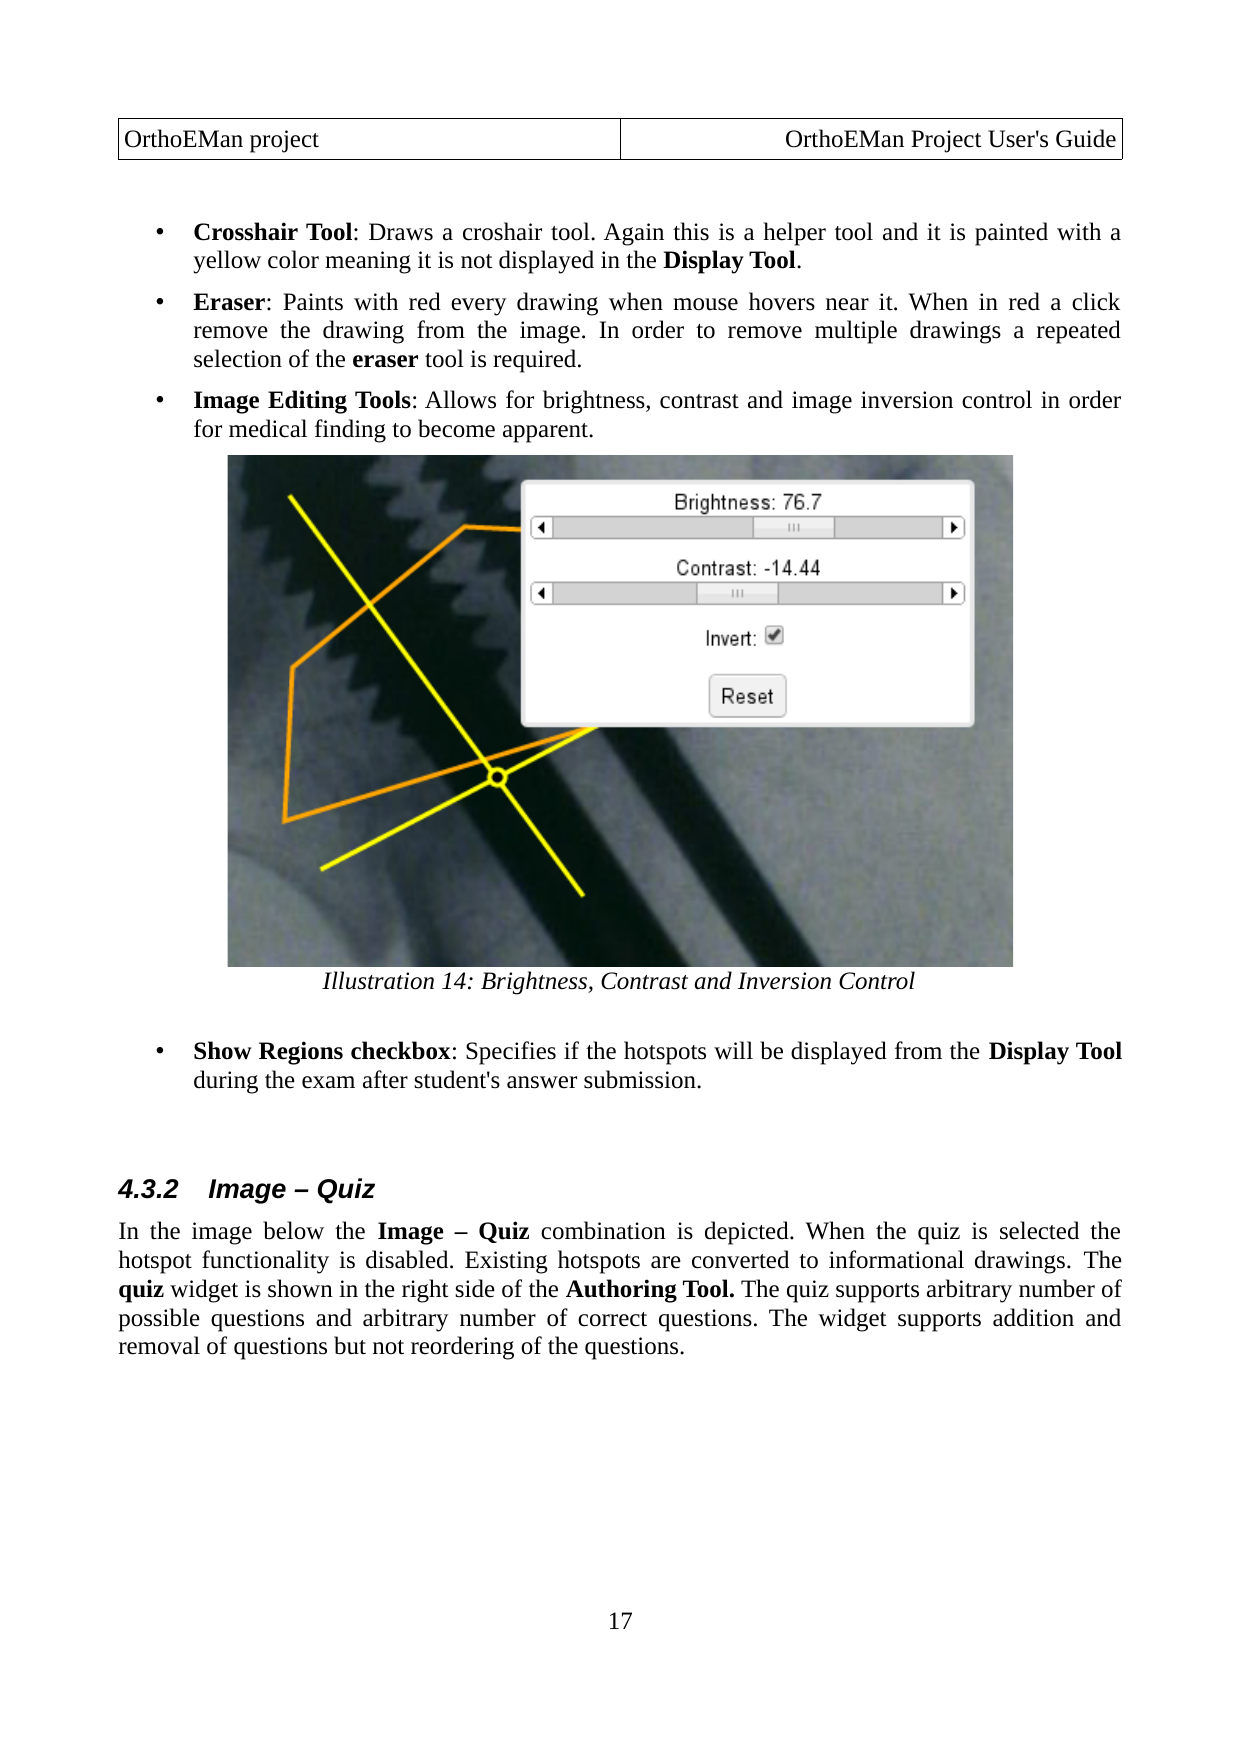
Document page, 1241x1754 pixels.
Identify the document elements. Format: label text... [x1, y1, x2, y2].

list Image Editing Tools: Allows for brightness, contrast and image inversion control in order for medical finding to become apparent. [156, 386, 1122, 443]
subtitle Image – Quiz [118, 1173, 1122, 1204]
list Eraser: Paints with red every drawing when mouse hovers near it. When in red a click remove the drawing from the image. In order to remove multiple drawings a repeated selection of the eraser tool is required. [156, 287, 1122, 373]
list Crosshair Tool: Draws a croshair tool. Again this is a helper tool and it is painted with a yellow color meaning it is not displayed in the Display Tool. [156, 217, 1122, 274]
list Show Regions checkbox: Specifies if the hotspots will be displayed from the Display Tool during the exam after student's answer submission. [156, 1036, 1122, 1094]
text In the image below the Image – Quiz combination is depicted. When the quiz is selected the hotspot functionality is disabled. Existing hotspots are converted to informational drawings. The quiz widget is shown in the right side of the Authoring Tool. The quiz supports arbitrary number of possible questions and arbitrary number of correct questions. The widget supports addition and removal of questions but not reordering of the questions. [118, 1216, 1122, 1360]
list Illustration 14: Brightness, Contrast and Inversion Control [227, 967, 1013, 995]
picture [227, 455, 1014, 967]
